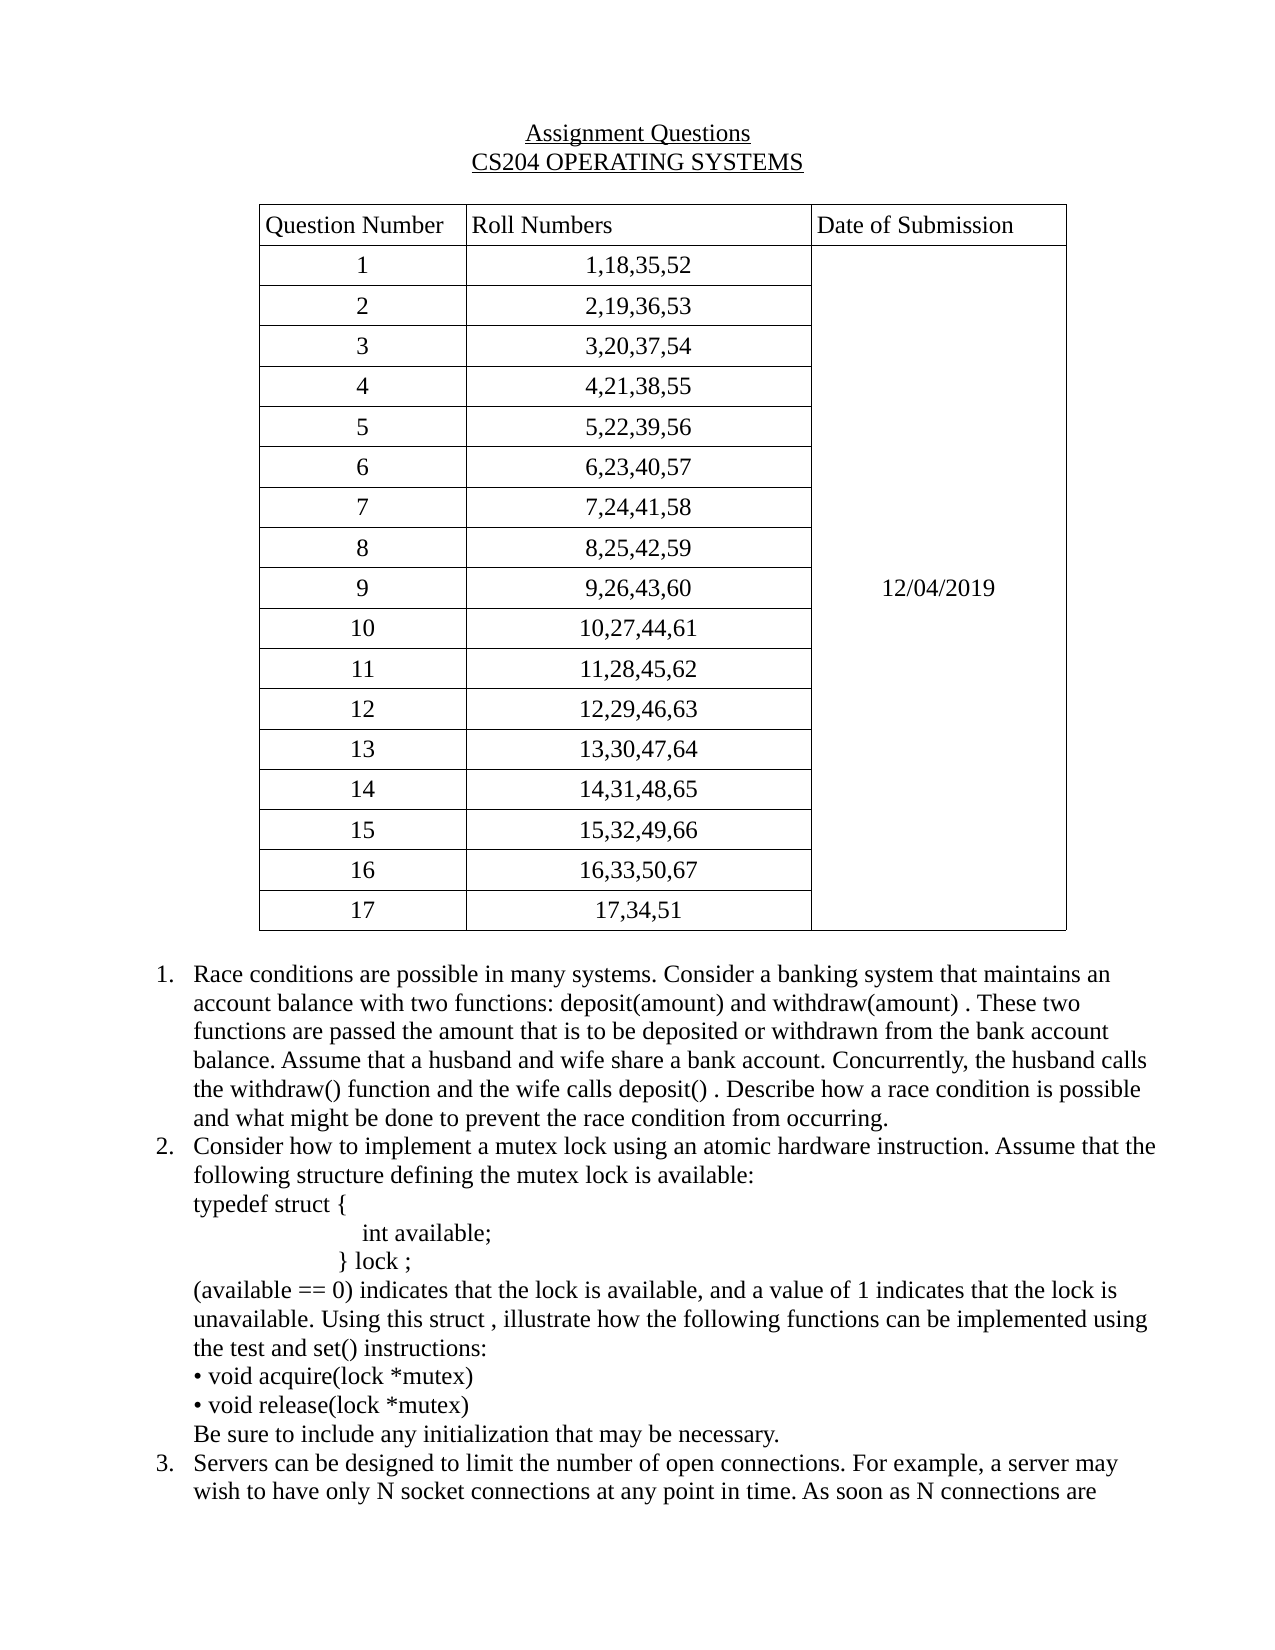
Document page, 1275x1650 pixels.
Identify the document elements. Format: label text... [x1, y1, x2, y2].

table_cell 14 [260, 770, 466, 809]
text Assignment Questions [118, 118, 1157, 147]
table_cell 16,33,50,67 [467, 850, 811, 890]
table_cell 2,19,36,53 [467, 286, 811, 325]
table_cell 6,23,40,57 [467, 447, 811, 487]
table_cell 7 [260, 488, 466, 527]
table_header Roll Numbers [467, 205, 811, 245]
table_cell 8,25,42,59 [467, 528, 811, 567]
table_cell 1,18,35,52 [467, 246, 811, 285]
table_cell 11,28,45,62 [467, 649, 811, 688]
table_cell 13,30,47,64 [467, 730, 811, 769]
table_cell 15,32,49,66 [467, 810, 811, 849]
table_cell 5,22,39,56 [467, 407, 811, 446]
list int available; [156, 1218, 1157, 1246]
table_cell 16 [260, 850, 466, 890]
table_cell 4 [260, 367, 466, 406]
list Race conditions are possible in many systems. Consider a banking system that maintains an account balance with two functions: deposit(amount) and withdraw(amount) . These two functions are passed the amount that is to be deposited or withdrawn from the bank account balance. Assume that a husband and wife share a bank account. Concurrently, the husband calls the withdraw() function and the wife calls deposit() . Describe how a race condition is possible and what might be done to prevent the race condition from occurring. [156, 959, 1157, 1131]
list • void release(lock *mutex) [156, 1390, 1157, 1419]
table_cell 12/04/2019 [812, 246, 1066, 930]
table_cell 10,27,44,61 [467, 609, 811, 648]
table_cell 1 [260, 246, 466, 285]
list Consider how to implement a mutex lock using an atomic hardware instruction. Assume that the following structure defining the mutex lock is available: [156, 1131, 1157, 1189]
table_cell 17,34,51 [467, 891, 811, 930]
table_cell 6 [260, 447, 466, 487]
table_cell 3 [260, 326, 466, 366]
table_cell 9,26,43,60 [467, 568, 811, 607]
table_cell 4,21,38,55 [467, 367, 811, 406]
table_cell 13 [260, 730, 466, 769]
table_cell 17 [260, 891, 466, 930]
list (available == 0) indicates that the lock is available, and a value of 1 indicates that the lock is unavailable. Using this struct , illustrate how the following functions can be implemented using the test and set() instructions: [156, 1275, 1157, 1361]
table_cell 10 [260, 609, 466, 648]
table_cell 2 [260, 286, 466, 325]
table_cell 14,31,48,65 [467, 770, 811, 809]
list } lock ; [156, 1246, 1157, 1275]
list Servers can be designed to limit the number of open connections. For example, a server may wish to have only N socket connections at any point in time. As soon as N connections are [156, 1448, 1157, 1505]
table_cell 11 [260, 649, 466, 688]
table_cell 9 [260, 568, 466, 607]
table_cell 7,24,41,58 [467, 488, 811, 527]
table_header Date of Submission [812, 205, 1066, 245]
table_cell 8 [260, 528, 466, 567]
list typedef struct { [156, 1189, 1157, 1218]
table_cell 5 [260, 407, 466, 446]
table_cell 15 [260, 810, 466, 849]
table_cell 3,20,37,54 [467, 326, 811, 366]
list • void acquire(lock *mutex) [156, 1361, 1157, 1390]
table_cell 12,29,46,63 [467, 689, 811, 728]
text CS204 OPERATING SYSTEMS [118, 147, 1157, 176]
table_header Question Number [260, 205, 466, 245]
list Be sure to include any initialization that may be necessary. [156, 1419, 1157, 1448]
table_cell 12 [260, 689, 466, 728]
